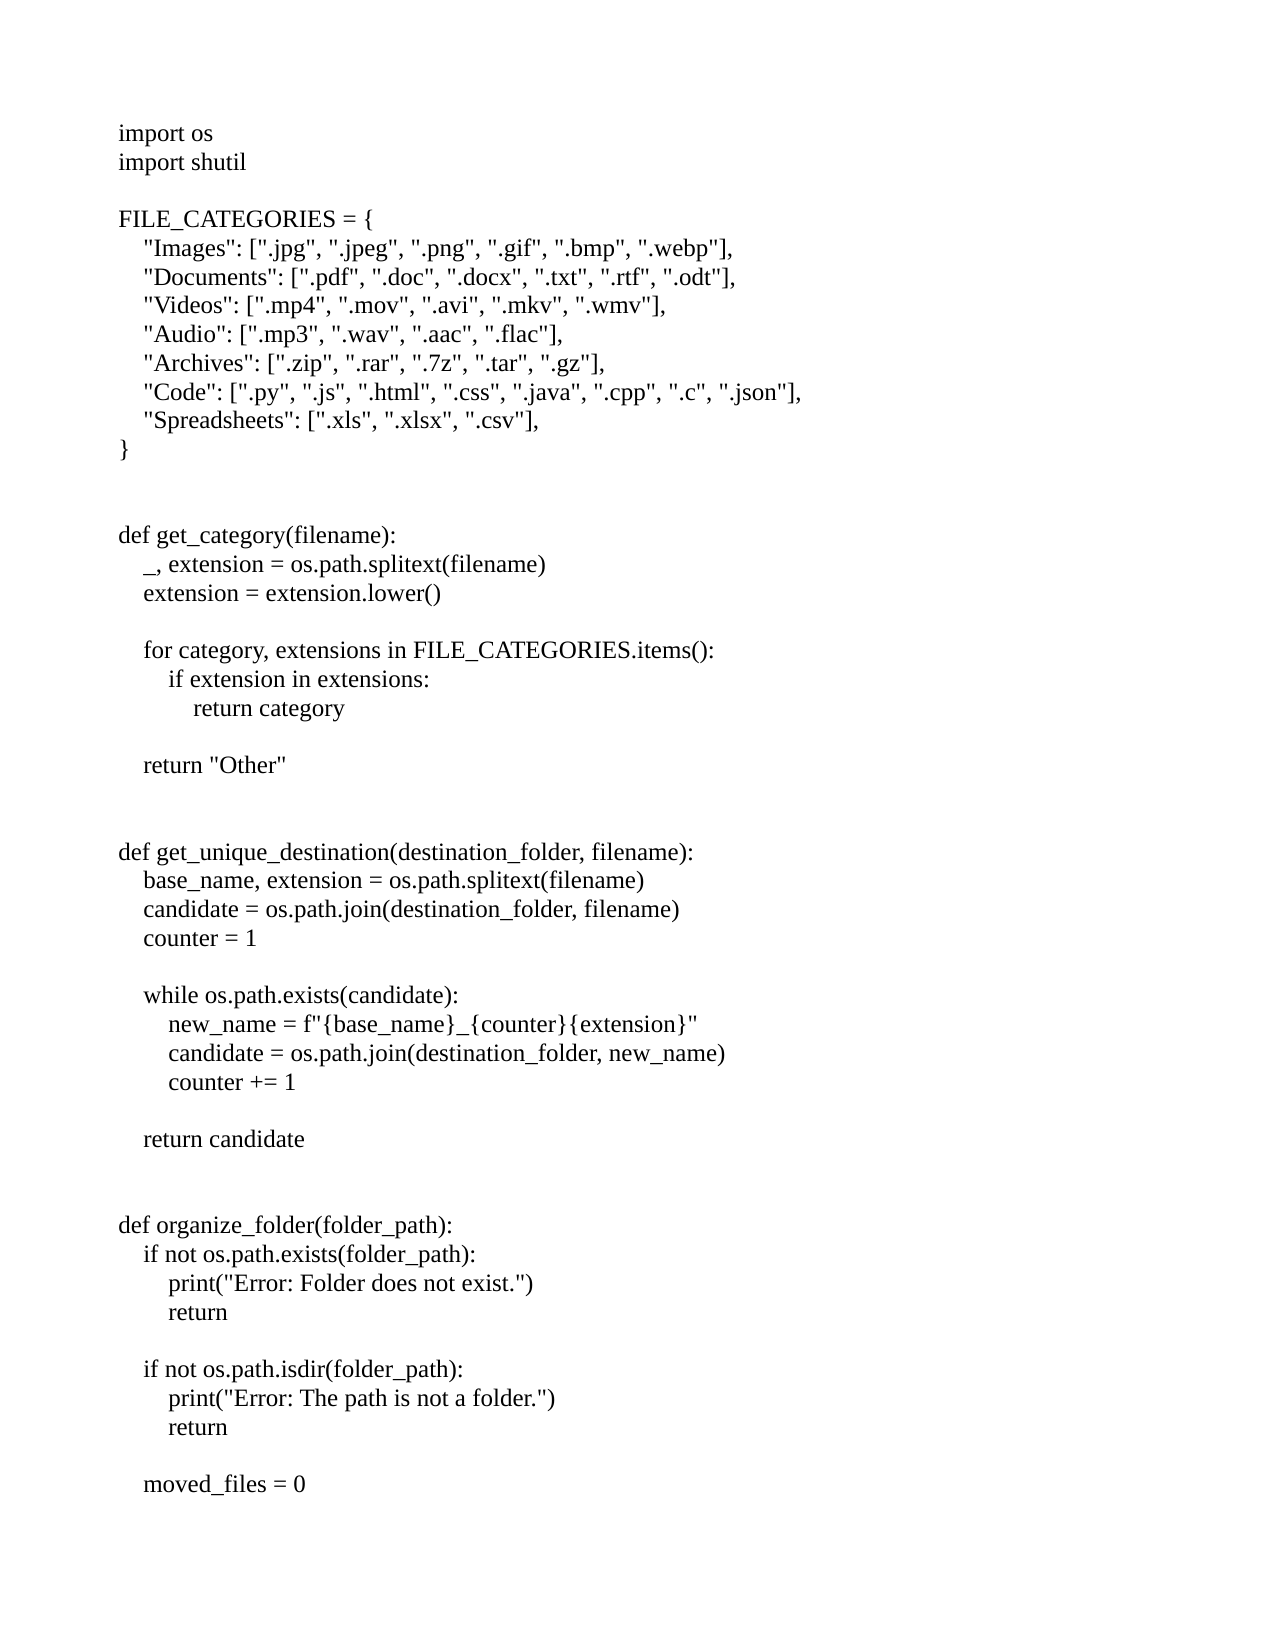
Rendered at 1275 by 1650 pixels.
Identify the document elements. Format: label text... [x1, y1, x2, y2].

text return [118, 1412, 1157, 1441]
text for category, extensions in FILE_CATEGORIES.items(): [118, 636, 1157, 664]
text def get_category(filename): [118, 521, 1157, 549]
text "Videos": [".mp4", ".mov", ".avi", ".mkv", ".wmv"], [118, 291, 1157, 319]
text def get_unique_destination(destination_folder, filename): [118, 837, 1157, 866]
text def organize_folder(folder_path): [118, 1211, 1157, 1239]
text candidate = os.path.join(destination_folder, new_name) [118, 1038, 1157, 1067]
text moved_files = 0 [118, 1469, 1157, 1498]
text "Spreadsheets": [".xls", ".xlsx", ".csv"], [118, 406, 1157, 434]
text "Images": [".jpg", ".jpeg", ".png", ".gif", ".bmp", ".webp"], [118, 233, 1157, 262]
text _, extension = os.path.splitext(filename) [118, 549, 1157, 578]
text return category [118, 693, 1157, 722]
text import shutil [118, 147, 1157, 176]
text counter += 1 [118, 1067, 1157, 1096]
text extension = extension.lower() [118, 578, 1157, 607]
text } [118, 434, 1157, 463]
text "Audio": [".mp3", ".wav", ".aac", ".flac"], [118, 319, 1157, 348]
text "Archives": [".zip", ".rar", ".7z", ".tar", ".gz"], [118, 348, 1157, 377]
text return candidate [118, 1124, 1157, 1153]
text "Documents": [".pdf", ".doc", ".docx", ".txt", ".rtf", ".odt"], [118, 262, 1157, 291]
text "Code": [".py", ".js", ".html", ".css", ".java", ".cpp", ".c", ".json"], [118, 377, 1157, 406]
text new_name = f"{base_name}_{counter}{extension}" [118, 1009, 1157, 1038]
text if not os.path.isdir(folder_path): [118, 1354, 1157, 1383]
text FILE_CATEGORIES = { [118, 204, 1157, 233]
text if not os.path.exists(folder_path): [118, 1239, 1157, 1268]
text counter = 1 [118, 923, 1157, 952]
text print("Error: The path is not a folder.") [118, 1383, 1157, 1412]
text return "Other" [118, 751, 1157, 779]
text print("Error: Folder does not exist.") [118, 1268, 1157, 1297]
text base_name, extension = os.path.splitext(filename) [118, 866, 1157, 894]
text if extension in extensions: [118, 664, 1157, 693]
text return [118, 1297, 1157, 1326]
text import os [118, 118, 1157, 147]
text candidate = os.path.join(destination_folder, filename) [118, 894, 1157, 923]
text while os.path.exists(candidate): [118, 981, 1157, 1009]
